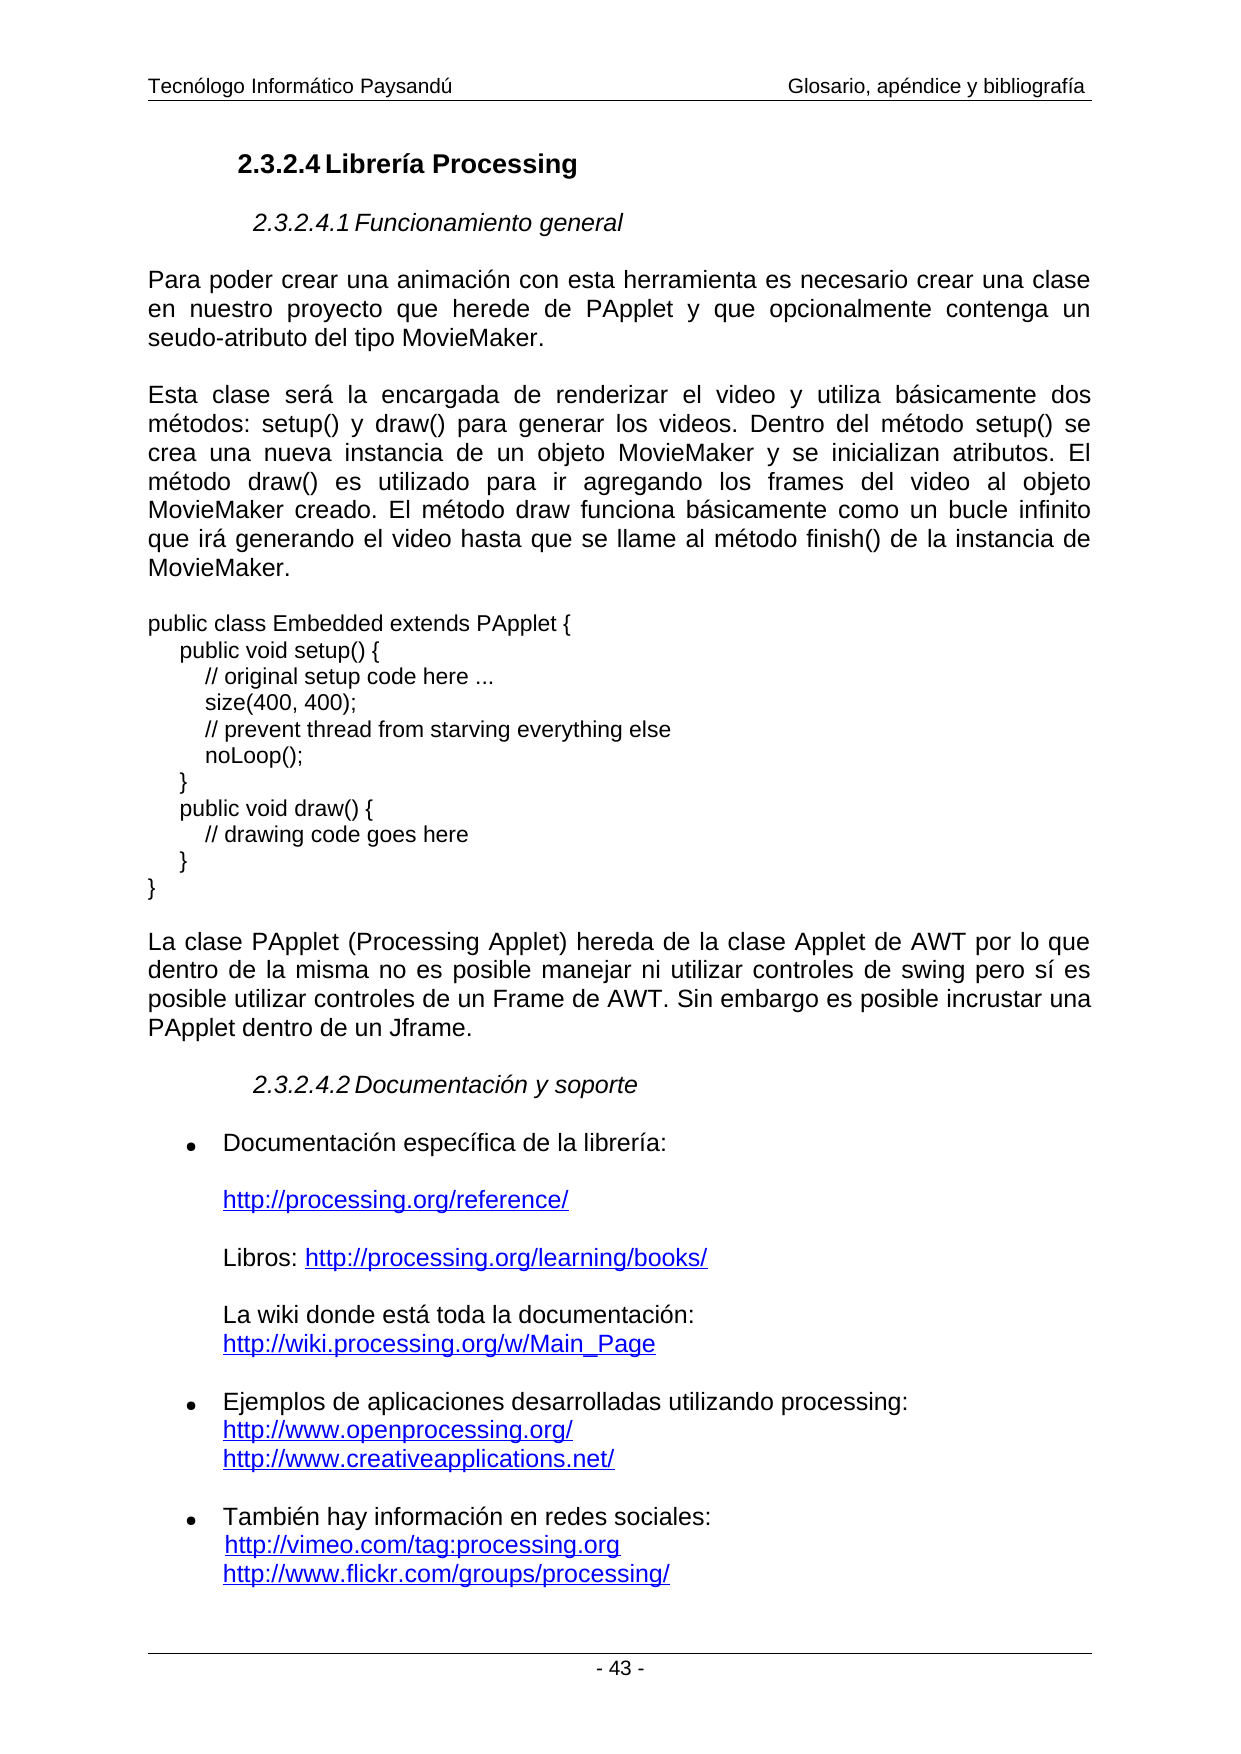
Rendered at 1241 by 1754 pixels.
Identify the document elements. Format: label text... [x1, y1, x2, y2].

subtitle Funcionamiento general [253, 208, 1092, 236]
text http://www.flickr.com/groups/processing/ [223, 1559, 1092, 1588]
text Para poder crear una animación con esta herramienta es necesario crear una clase en nuestro proyecto que herede de PApplet y que opcionalmente contenga un seudo-atributo del tipo MovieMaker. [148, 265, 1092, 351]
text // drawing code goes here [148, 821, 1092, 847]
text La clase PApplet (Processing Applet) hereda de la clase Applet de AWT por lo que dentro de la misma no es posible manejar ni utilizar controles de swing pero sí es posible utilizar controles de un Frame de AWT. Sin embargo es posible incrustar una PApplet dentro de un Jframe. [148, 926, 1092, 1041]
text http://vimeo.com/tag:processing.org [224, 1530, 1092, 1559]
list Libros: http://processing.org/learning/books/ [185, 1243, 1092, 1271]
text noLoop(); [148, 742, 1092, 768]
list http://www.openprocessing.org/ [185, 1415, 1092, 1444]
list http://processing.org/reference/ [185, 1185, 1092, 1214]
subtitle Documentación y soporte [253, 1070, 1092, 1099]
text } [148, 768, 1092, 795]
text Esta clase será la encargada de renderizar el video y utiliza básicamente dos métodos: setup() y draw() para generar los videos. Dentro del método setup() se crea una nueva instancia de un objeto MovieMaker y se inicializan atributos. El método draw() es utilizado para ir agregando los frames del video al objeto MovieMaker creado. El método draw funciona básicamente como un bucle infinito que irá generando el video hasta que se llame al método finish() de la instancia de MovieMaker. [148, 380, 1092, 581]
text // original setup code here ... [148, 663, 1092, 689]
list http://www.creativeapplications.net/ [185, 1444, 1092, 1473]
text public class Embedded extends PApplet { [148, 610, 1092, 637]
text } [148, 874, 1092, 900]
list También hay información en redes sociales: [185, 1501, 1092, 1530]
list Documentación específica de la librería: [185, 1128, 1092, 1156]
text // prevent thread from starving everything else [148, 716, 1092, 742]
subtitle Librería Processing [237, 148, 1092, 179]
text public void setup() { [148, 637, 1092, 663]
text } [148, 847, 1092, 874]
list La wiki donde está toda la documentación: http://wiki.processing.org/w/Main_Page [185, 1300, 1092, 1358]
text public void draw() { [148, 795, 1092, 821]
list Ejemplos de aplicaciones desarrolladas utilizando processing: [185, 1386, 1092, 1415]
text size(400, 400); [148, 689, 1092, 716]
